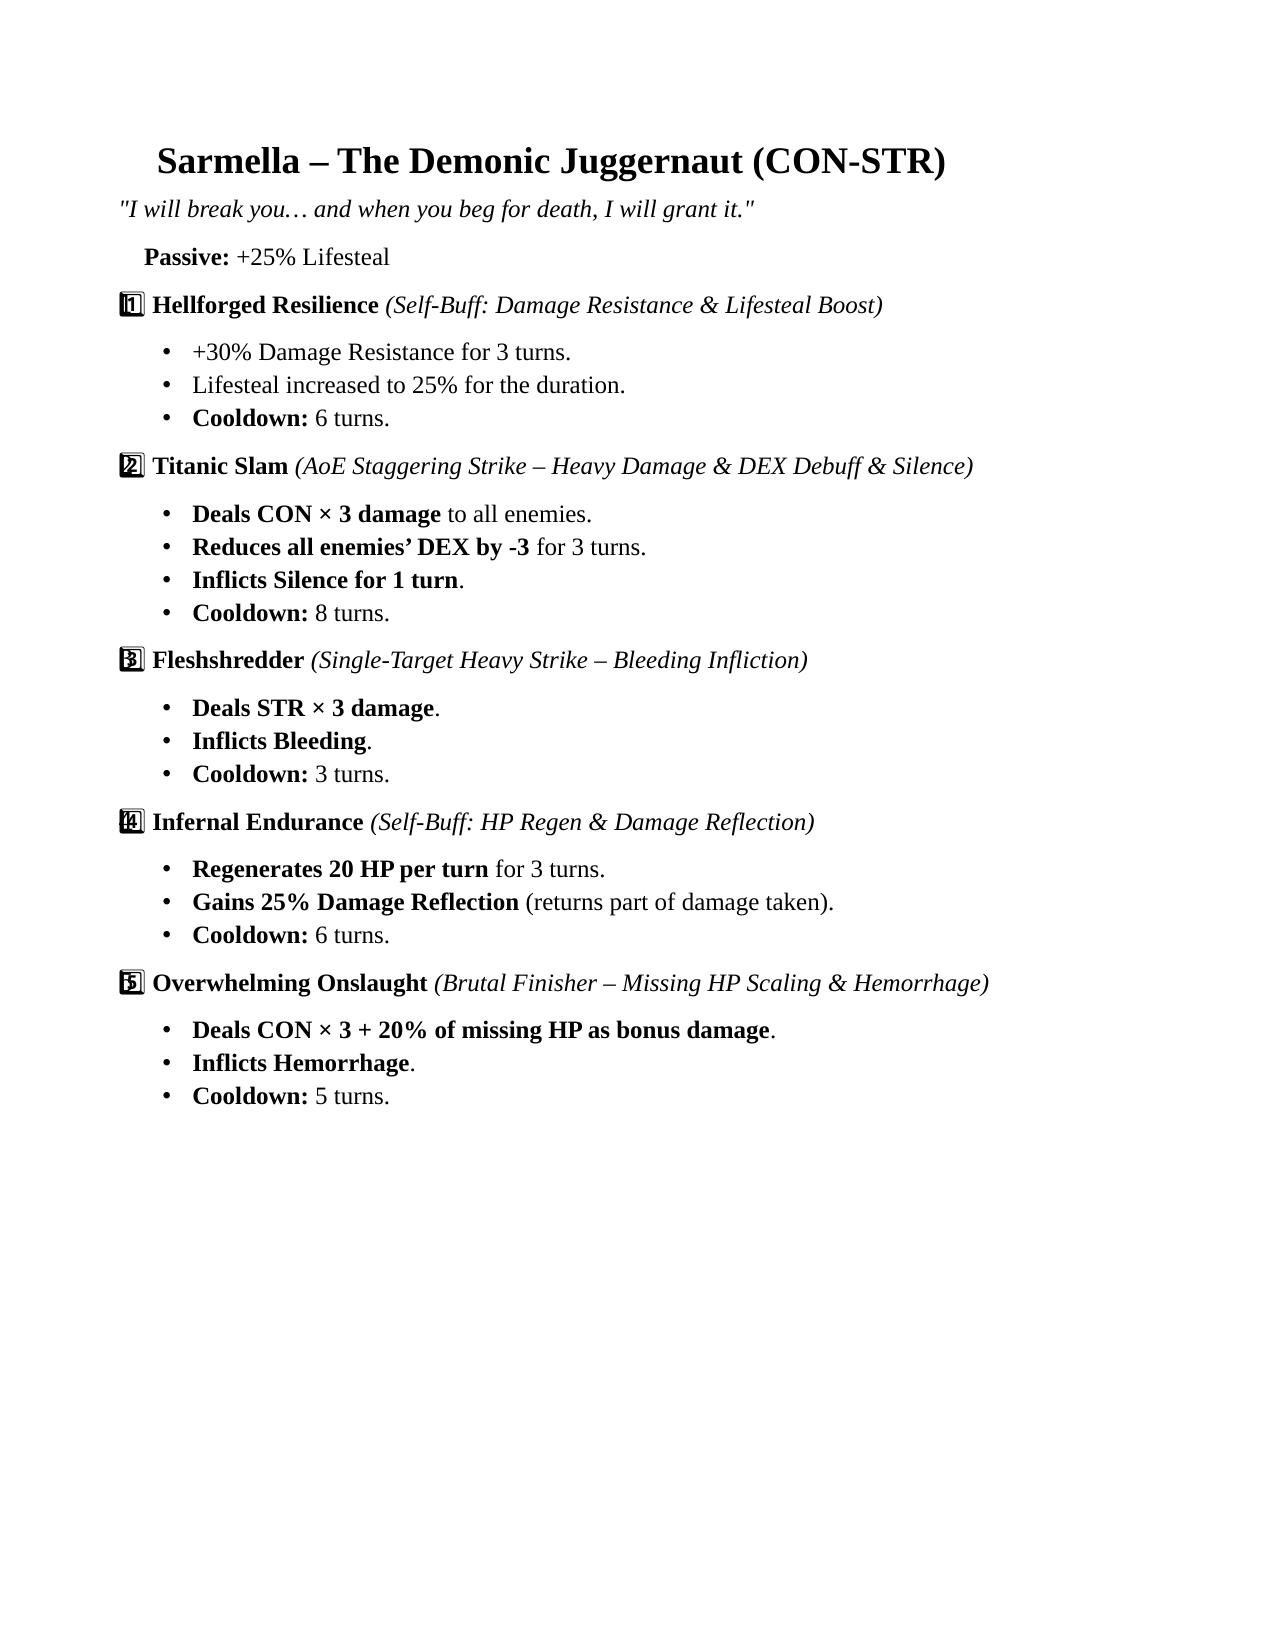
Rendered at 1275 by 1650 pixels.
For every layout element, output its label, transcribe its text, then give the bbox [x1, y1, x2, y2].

list Regenerates 20 HP per turn for 3 turns. [162, 854, 1157, 883]
text 4️⃣ Infernal Endurance (Self-Buff: HP Regen & Damage Reflection) [118, 807, 1157, 835]
text 3️⃣ Fleshshredder (Single-Target Heavy Strike – Bleeding Infliction) [118, 645, 1157, 674]
list +30% Damage Resistance for 3 turns. [162, 337, 1157, 366]
list Cooldown: 6 turns. [162, 403, 1157, 432]
text 💀 Passive: +25% Lifesteal [118, 242, 1157, 271]
text 2️⃣ Titanic Slam (AoE Staggering Strike – Heavy Damage & DEX Debuff & Silence) [118, 451, 1157, 480]
list Cooldown: 3 turns. [162, 759, 1157, 788]
list Cooldown: 6 turns. [162, 920, 1157, 949]
subtitle 🔥 Sarmella – The Demonic Juggernaut (CON-STR) [118, 139, 1157, 182]
text "I will break you… and when you beg for death, I will grant it." [118, 194, 1157, 223]
list Reduces all enemies’ DEX by -3 for 3 turns. [162, 532, 1157, 560]
list Cooldown: 8 turns. [162, 598, 1157, 626]
list Cooldown: 5 turns. [162, 1081, 1157, 1110]
list Deals CON × 3 damage to all enemies. [162, 499, 1157, 527]
list Deals CON × 3 + 20% of missing HP as bonus damage. [162, 1015, 1157, 1044]
list Deals STR × 3 damage. [162, 693, 1157, 722]
list Gains 25% Damage Reflection (returns part of damage taken). [162, 887, 1157, 916]
list Inflicts Hemorrhage. [162, 1048, 1157, 1077]
list Inflicts Bleeding. [162, 726, 1157, 755]
text 5️⃣ Overwhelming Onslaught (Brutal Finisher – Missing HP Scaling & Hemorrhage) [118, 968, 1157, 997]
list Lifesteal increased to 25% for the duration. [162, 370, 1157, 399]
list Inflicts Silence for 1 turn. [162, 565, 1157, 593]
text 1️⃣ Hellforged Resilience (Self-Buff: Damage Resistance & Lifesteal Boost) [118, 290, 1157, 318]
